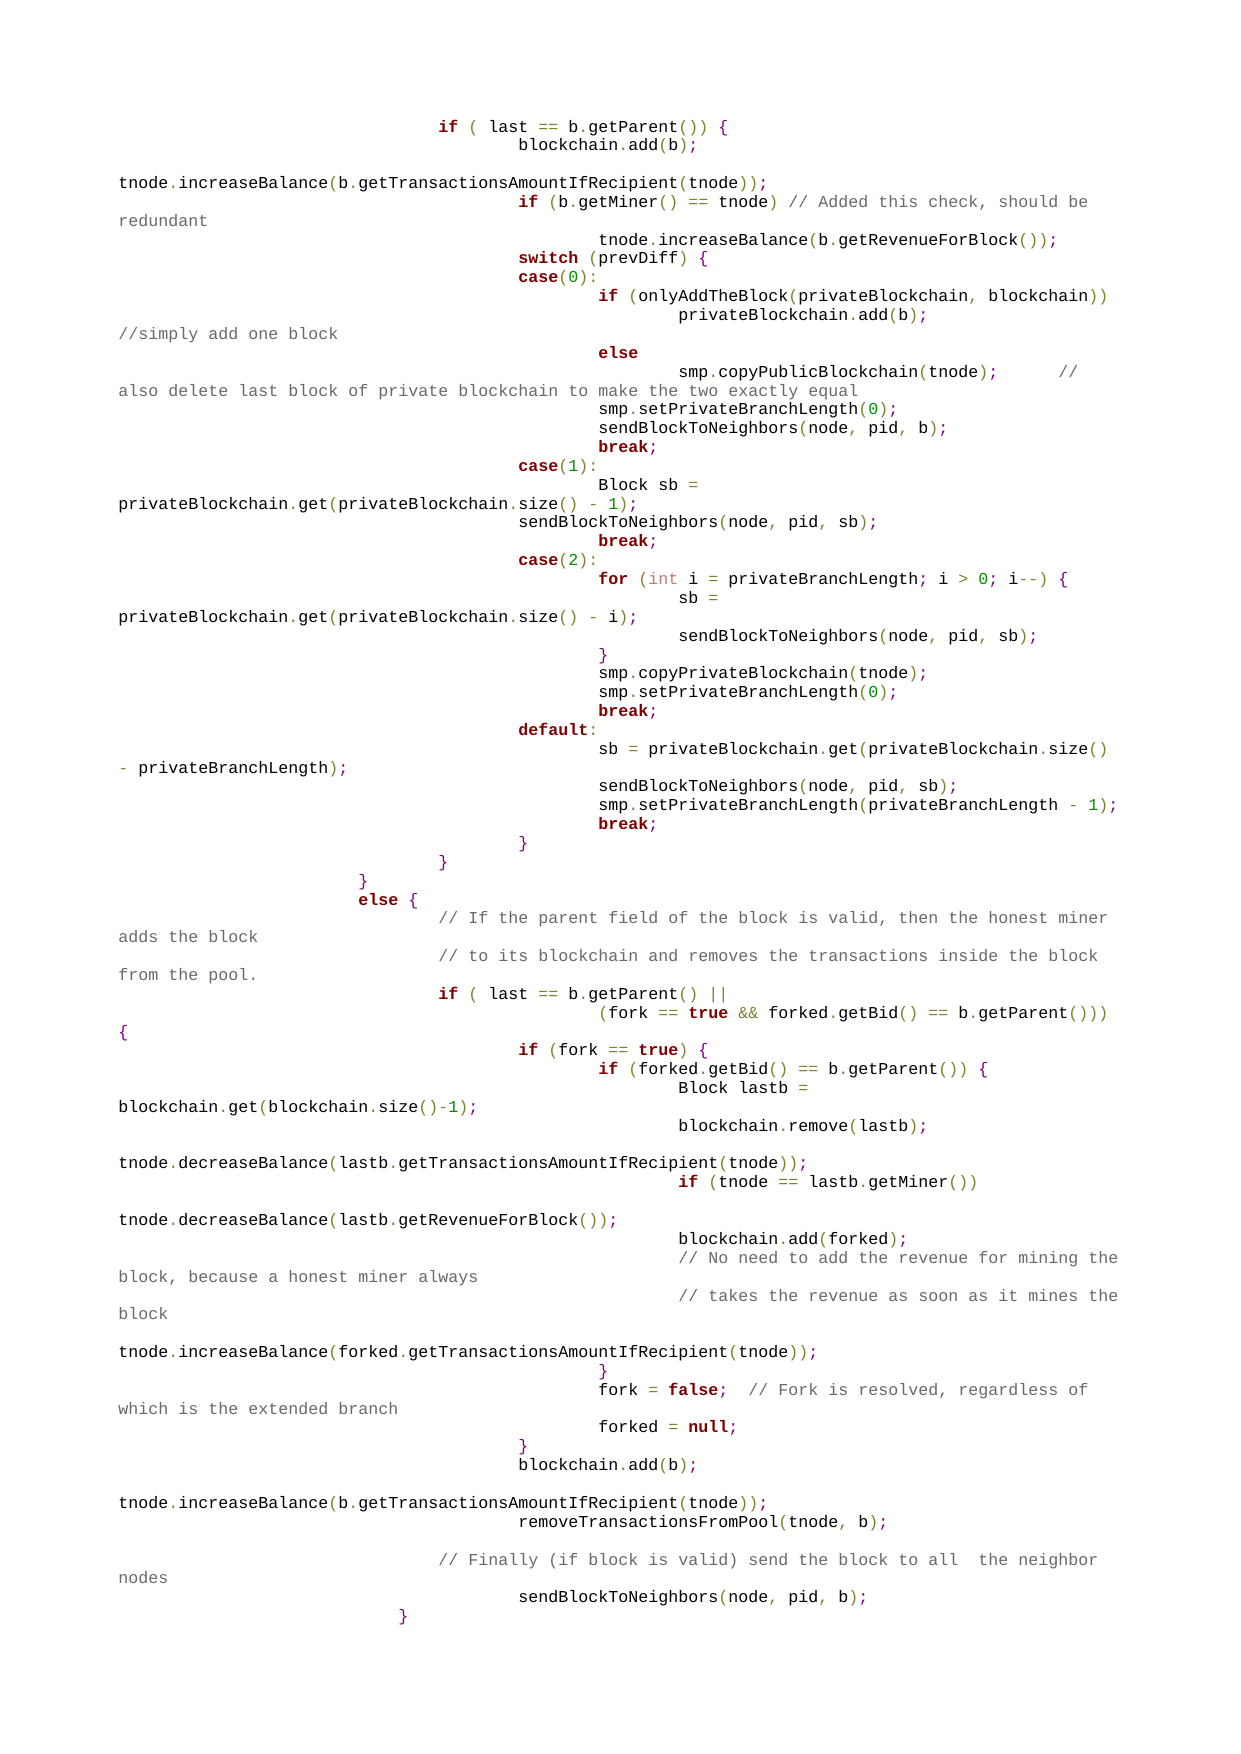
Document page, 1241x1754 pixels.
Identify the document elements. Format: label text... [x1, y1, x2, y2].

text blockchain.add(forked); [118, 1231, 1122, 1249]
text smp.setPrivateBranchLength(0); [118, 684, 1122, 703]
text tnode.increaseBalance(b.getTransactionsAmountIfRecipient(tnode)); [118, 156, 1122, 193]
text } [118, 646, 1122, 665]
text } [118, 1362, 1122, 1381]
text sb = privateBlockchain.get(privateBlockchain.size() - privateBranchLength); [118, 740, 1122, 778]
text sendBlockToNeighbors(node, pid, sb); [118, 627, 1122, 646]
text if ( last == b.getParent() || [118, 985, 1122, 1004]
text case(1): [118, 457, 1122, 476]
text blockchain.add(b); [118, 137, 1122, 156]
text case(0): [118, 269, 1122, 288]
text case(2): [118, 552, 1122, 571]
text // If the parent field of the block is valid, then the honest miner adds the block [118, 910, 1122, 948]
text } [118, 1438, 1122, 1457]
text Block lastb = blockchain.get(blockchain.size()-1); [118, 1080, 1122, 1117]
text else [118, 344, 1122, 363]
text blockchain.add(b); [118, 1457, 1122, 1476]
text switch (prevDiff) { [118, 250, 1122, 269]
text sendBlockToNeighbors(node, pid, b); [118, 420, 1122, 439]
text } [118, 872, 1122, 891]
text if (forked.getBid() == b.getParent()) { [118, 1061, 1122, 1080]
text // Finally (if block is valid) send the block to all the neighbor nodes [118, 1551, 1122, 1589]
text Block sb = privateBlockchain.get(privateBlockchain.size() - 1); [118, 476, 1122, 514]
text smp.setPrivateBranchLength(0); [118, 401, 1122, 420]
text default: [118, 721, 1122, 740]
text removeTransactionsFromPool(tnode, b); [118, 1513, 1122, 1532]
text } [118, 834, 1122, 853]
text // takes the revenue as soon as it mines the block [118, 1287, 1122, 1325]
text tnode.decreaseBalance(lastb.getRevenueForBlock()); [118, 1193, 1122, 1231]
text fork = false; // Fork is resolved, regardless of which is the extended branch [118, 1381, 1122, 1419]
text tnode.increaseBalance(b.getRevenueForBlock()); [118, 231, 1122, 250]
text sb = privateBlockchain.get(privateBlockchain.size() - i); [118, 589, 1122, 627]
text if (fork == true) { [118, 1042, 1122, 1061]
text break; [118, 703, 1122, 721]
text if (tnode == lastb.getMiner()) [118, 1174, 1122, 1193]
text privateBlockchain.add(b); //simply add one block [118, 307, 1122, 344]
text sendBlockToNeighbors(node, pid, sb); [118, 514, 1122, 533]
text smp.copyPublicBlockchain(tnode); // also delete last block of private blockchain to make the two exactly equal [118, 363, 1122, 401]
text for (int i = privateBranchLength; i > 0; i--) { [118, 571, 1122, 589]
text smp.setPrivateBranchLength(privateBranchLength - 1); [118, 797, 1122, 816]
text if ( last == b.getParent()) { [118, 118, 1122, 137]
text sendBlockToNeighbors(node, pid, b); [118, 1589, 1122, 1608]
text break; [118, 816, 1122, 834]
text break; [118, 439, 1122, 457]
text } [118, 1608, 1122, 1626]
text if (onlyAddTheBlock(privateBlockchain, blockchain)) [118, 288, 1122, 307]
text blockchain.remove(lastb); [118, 1117, 1122, 1136]
text forked = null; [118, 1419, 1122, 1438]
text tnode.decreaseBalance(lastb.getTransactionsAmountIfRecipient(tnode)); [118, 1136, 1122, 1174]
text tnode.increaseBalance(forked.getTransactionsAmountIfRecipient(tnode)); [118, 1325, 1122, 1362]
text sendBlockToNeighbors(node, pid, sb); [118, 778, 1122, 797]
text // to its blockchain and removes the transactions inside the block from the pool. [118, 948, 1122, 985]
text (fork == true && forked.getBid() == b.getParent())) { [118, 1004, 1122, 1042]
text smp.copyPrivateBlockchain(tnode); [118, 665, 1122, 684]
text if (b.getMiner() == tnode) // Added this check, should be redundant [118, 193, 1122, 231]
text break; [118, 533, 1122, 552]
text tnode.increaseBalance(b.getTransactionsAmountIfRecipient(tnode)); [118, 1476, 1122, 1513]
text else { [118, 891, 1122, 910]
text } [118, 853, 1122, 872]
text // No need to add the revenue for mining the block, because a honest miner always [118, 1249, 1122, 1287]
